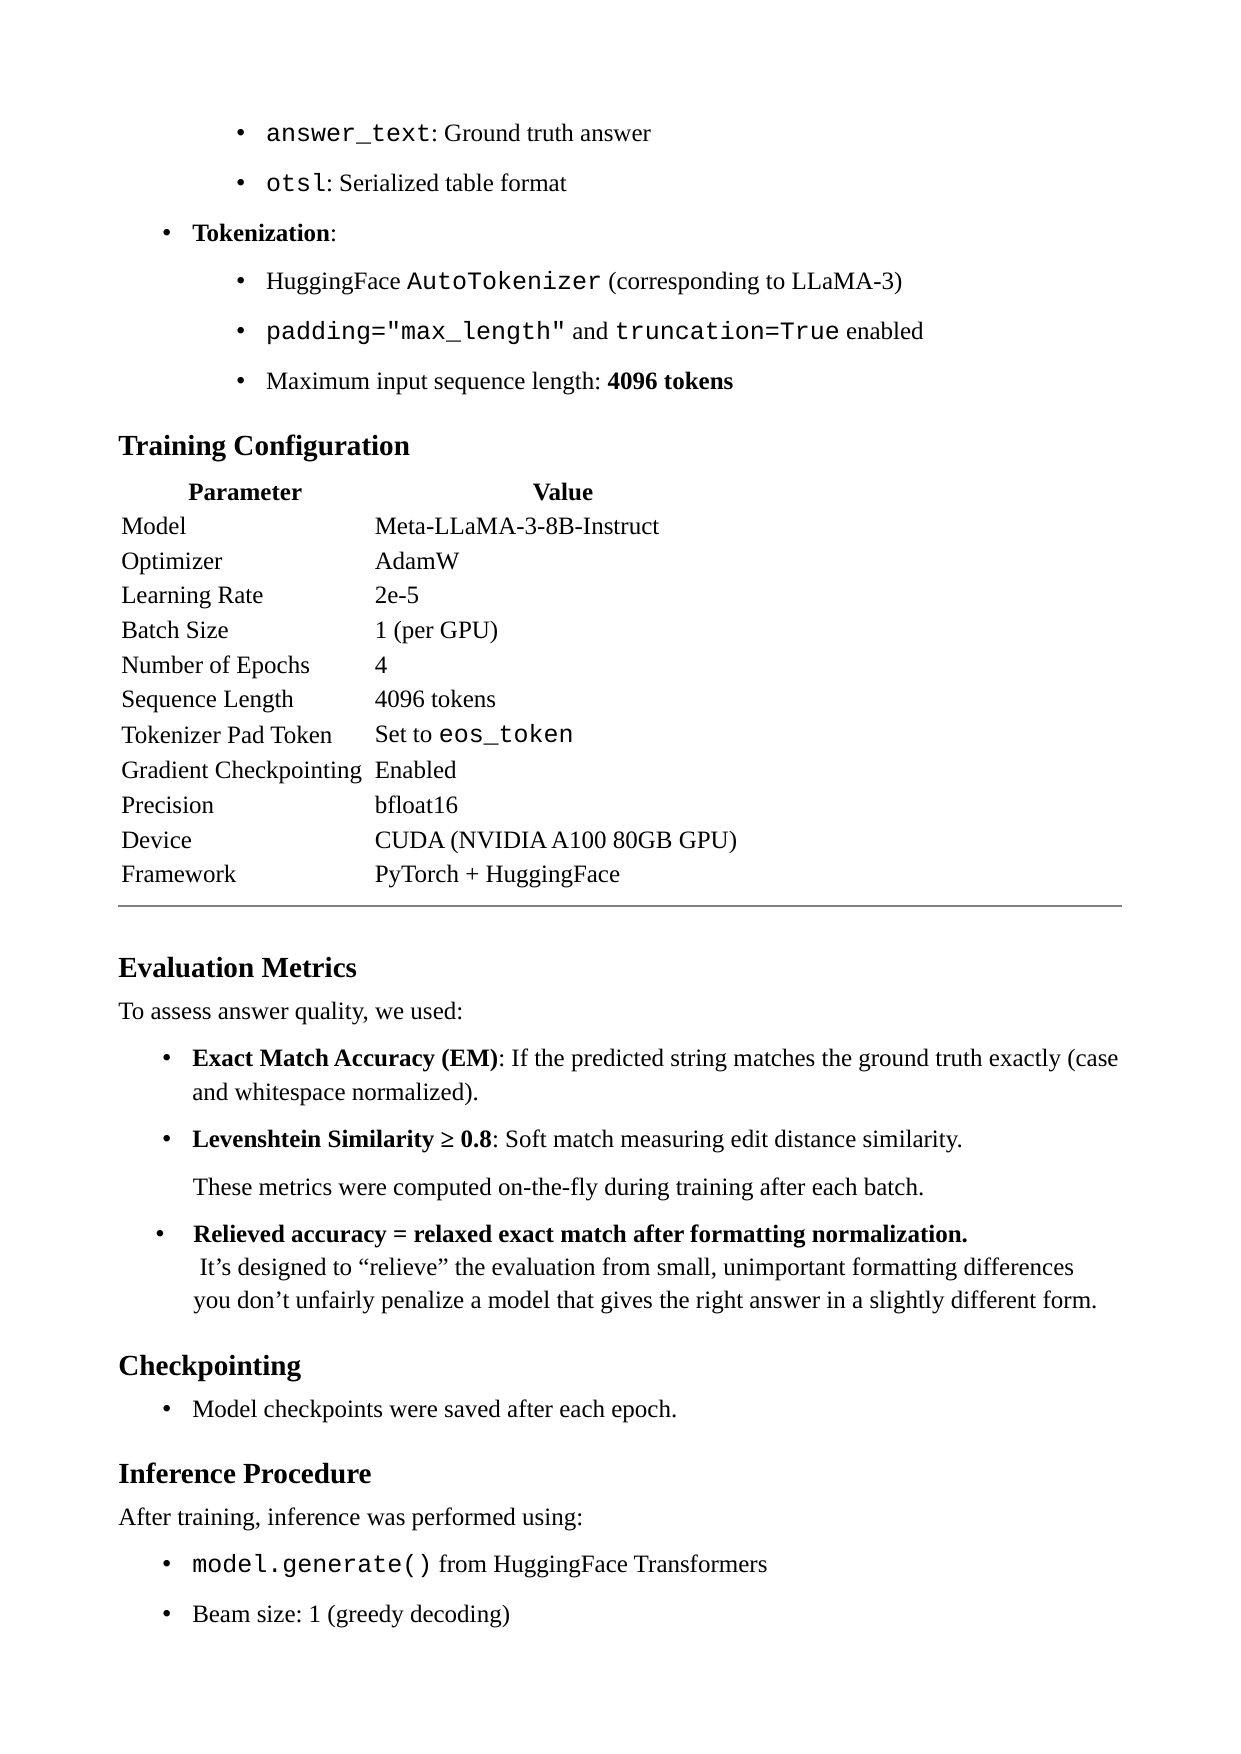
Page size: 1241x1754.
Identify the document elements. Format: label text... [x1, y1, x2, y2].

table_cell Enabled [372, 753, 754, 787]
text These metrics were computed on-the-fly during training after each batch. [118, 1172, 1122, 1201]
table_cell Batch Size [118, 612, 372, 647]
table_cell PyTorch + HuggingFace [372, 856, 754, 891]
list Exact Match Accuracy (EM): If the predicted string matches the ground truth exactly (case and whitespace normalized). [162, 1043, 1122, 1105]
table_cell Model [118, 509, 372, 543]
table_cell 2e-5 [372, 578, 754, 612]
list Maximum input sequence length: 4096 tokens [236, 366, 1122, 394]
subtitle Evaluation Metrics [118, 950, 1122, 983]
table_cell Precision [118, 787, 372, 822]
table_cell 4096 tokens [372, 681, 754, 716]
subtitle Checkpointing [118, 1348, 1122, 1381]
subtitle Training Configuration [118, 428, 1122, 461]
table_cell Meta-LLaMA-3-8B-Instruct [372, 509, 754, 543]
table_cell Gradient Checkpointing [118, 753, 372, 787]
list Relieved accuracy = relaxed exact match after formatting normalization. It’s designed to “relieve” the evaluation from small, unimportant formatting differences you don’t unfairly penalize a model that gives the right answer in a slightly different form. [156, 1219, 1122, 1314]
table_cell bfloat16 [372, 787, 754, 822]
list padding="max_length" and truncation=True enabled [236, 316, 1122, 347]
table_header Parameter [118, 474, 372, 508]
list Beam size: 1 (greedy decoding) [162, 1599, 1122, 1628]
text To assess answer quality, we used: [118, 996, 1122, 1025]
list Levenshtein Similarity ≥ 0.8: Soft match measuring edit distance similarity. [162, 1124, 1122, 1153]
table_cell 4 [372, 647, 754, 681]
table_cell Device [118, 822, 372, 856]
table_cell Framework [118, 856, 372, 891]
table_cell Tokenizer Pad Token [118, 716, 372, 753]
list answer_text: Ground truth answer [236, 118, 1122, 149]
table_cell Set to eos_token [372, 716, 754, 753]
table_cell Sequence Length [118, 681, 372, 716]
list Model checkpoints were saved after each epoch. [162, 1394, 1122, 1422]
table_cell CUDA (NVIDIA A100 80GB GPU) [372, 822, 754, 856]
table_cell Number of Epochs [118, 647, 372, 681]
list otsl: Serialized table format [236, 168, 1122, 199]
list HuggingFace AutoTokenizer (corresponding to LLaMA-3) [236, 266, 1122, 297]
table_header Value [372, 474, 754, 508]
subtitle Inference Procedure [118, 1456, 1122, 1489]
table_cell 1 (per GPU) [372, 612, 754, 647]
text After training, inference was performed using: [118, 1502, 1122, 1531]
list model.generate() from HuggingFace Transformers [162, 1549, 1122, 1580]
list Tokenization: [162, 218, 1122, 247]
table_cell Optimizer [118, 543, 372, 578]
table_cell AdamW [372, 543, 754, 578]
table_cell Learning Rate [118, 578, 372, 612]
